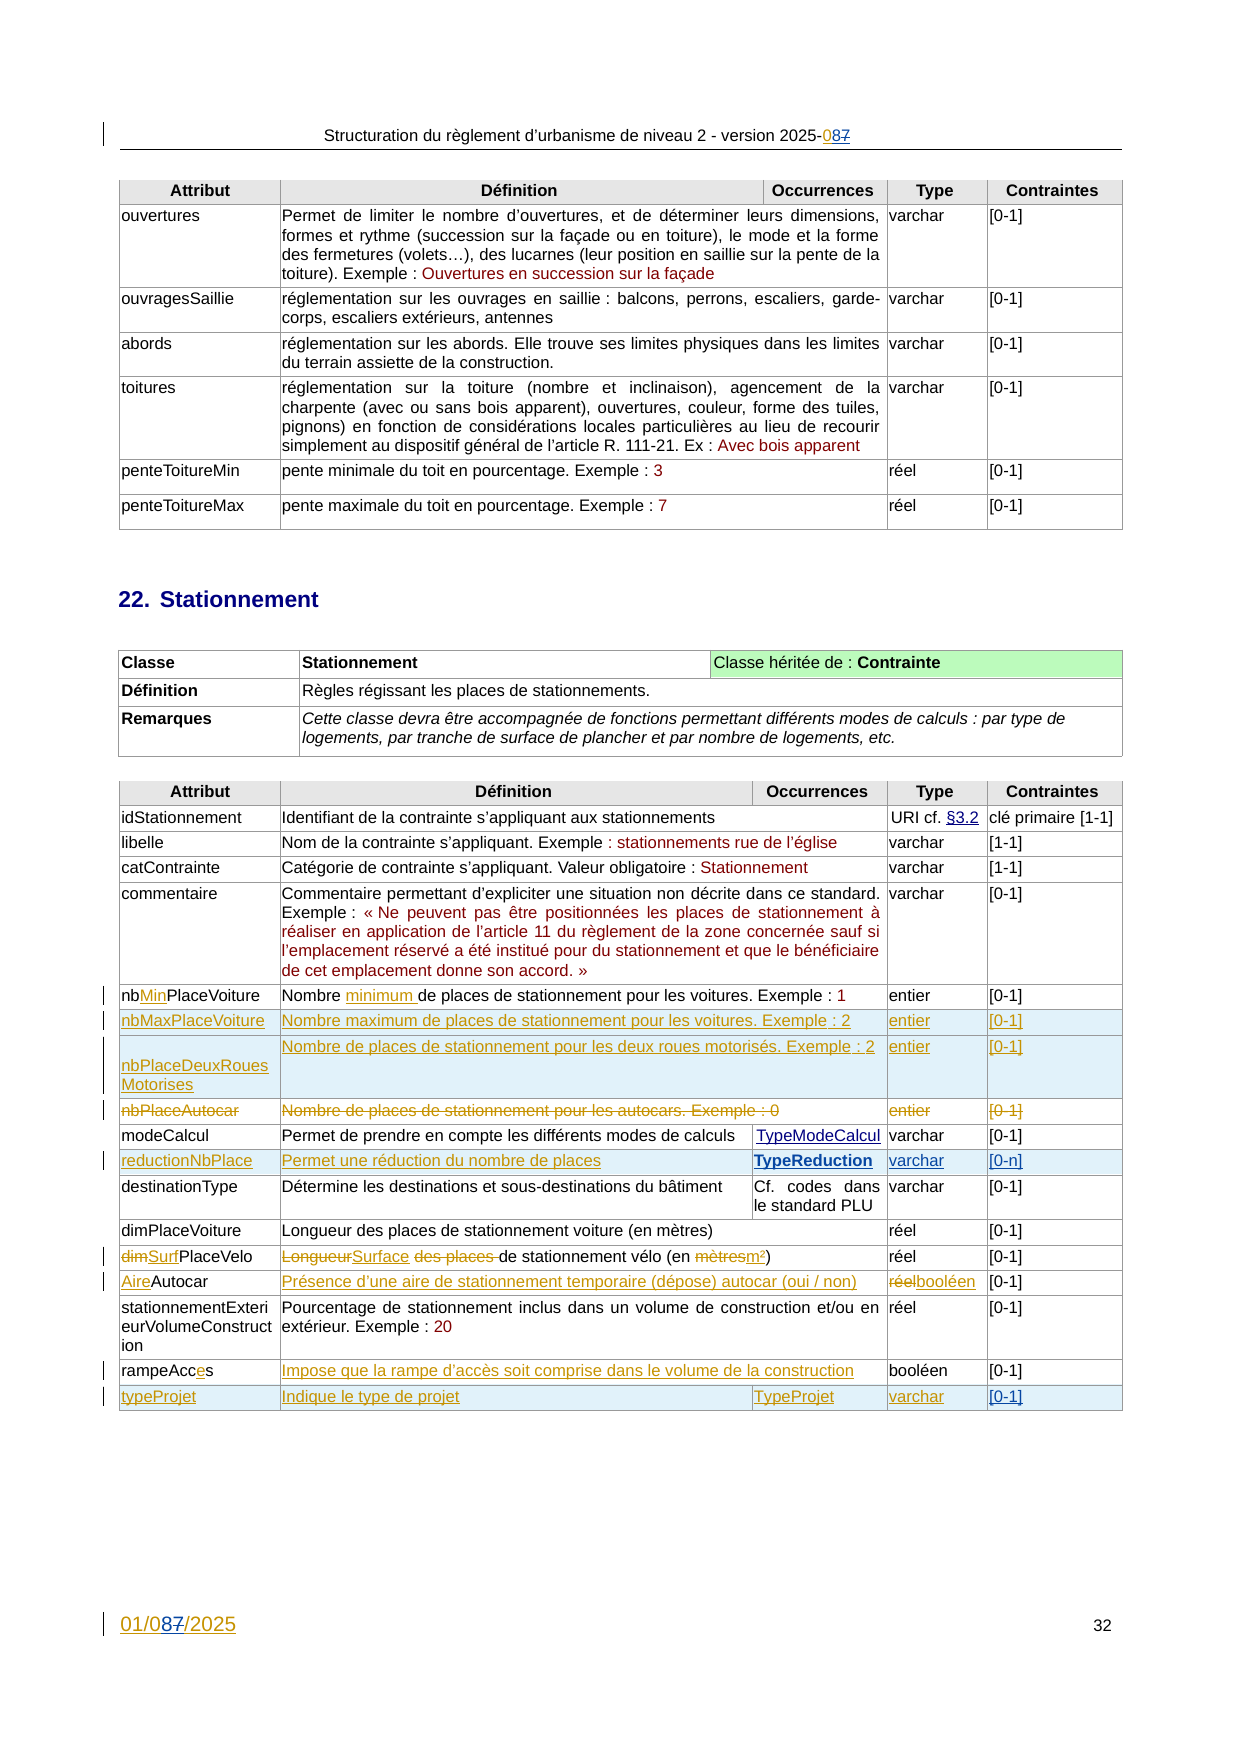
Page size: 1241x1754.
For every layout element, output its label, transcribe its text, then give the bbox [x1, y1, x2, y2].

table_cell Cette classe devra être accompagnée de fonctions permettant différents modes de calculs : par type de logements, par tranche de surface de plancher et par nombre de logements, etc. [300, 707, 1122, 756]
table_cell varchar [888, 1125, 987, 1149]
table_cell toitures [120, 377, 280, 459]
table_cell [0-1] [988, 333, 1122, 376]
table_cell réglementation sur les abords. Elle trouve ses limites physiques dans les limites du terrain assiette de la construction. [281, 333, 887, 376]
table_cell ouvragesSaillie [120, 288, 280, 332]
table_header Type [888, 180, 987, 204]
table_header Définition [281, 781, 752, 805]
table_cell [0-1] [988, 205, 1122, 287]
table_cell Identifiant de la contrainte s’appliquant aux stationnements [281, 806, 887, 831]
table_cell penteToitureMin [120, 460, 280, 494]
table_cell [0-1] [988, 1125, 1122, 1149]
table_cell dimPlaceVoiture [120, 1220, 280, 1244]
table_cell URI cf. §3.2 [888, 806, 987, 831]
subtitle Stationnement [118, 586, 1122, 613]
table_cell varchar [888, 832, 987, 856]
table_cell catContrainte [120, 857, 280, 882]
table_cell réel [888, 1296, 987, 1359]
table_cell libelle [120, 832, 280, 856]
table_cell nbMinPlaceVoiture [120, 985, 280, 1009]
table_cell Détermine les destinations et sous-destinations du bâtiment [281, 1176, 752, 1219]
table_cell [1-1] [988, 857, 1122, 882]
table_cell réel [888, 1220, 987, 1244]
table_header Attribut [120, 180, 280, 204]
table_cell [0-1] [988, 460, 1122, 494]
table_cell [988, 1099, 1122, 1124]
table_cell Pourcentage de stationnement inclus dans un volume de construction et/ou en extérieur. Exemple : 20 [281, 1296, 887, 1359]
table_cell varchar [888, 377, 987, 459]
table_header Type [888, 781, 987, 805]
table_cell stationnementExterieurVolumeConstruction [120, 1296, 280, 1359]
table_cell varchar [888, 205, 987, 287]
table_cell [0-1] [988, 288, 1122, 332]
table_cell [888, 1099, 987, 1124]
table_cell Remarques [119, 707, 299, 756]
table_cell booléen [888, 1360, 987, 1384]
table_cell Cf. codes dans le standard PLU [753, 1176, 887, 1219]
table_cell Présence d’une aire de stationnement temporaire (dépose) autocar (oui / non) [281, 1271, 887, 1295]
table_cell Longueur des places de stationnement voiture (en mètres) [281, 1220, 887, 1244]
table_cell [281, 1099, 887, 1124]
table_cell [1-1] [988, 832, 1122, 856]
table_cell [120, 1099, 280, 1124]
table_header Occurrences [753, 781, 887, 805]
table_header Définition [281, 180, 763, 204]
table_cell modeCalcul [120, 1125, 280, 1149]
table_cell penteToitureMax [120, 495, 280, 529]
table_cell varchar [888, 883, 987, 984]
table_header Contraintes [988, 781, 1122, 805]
table_cell entier [888, 985, 987, 1009]
table_cell réel [888, 1246, 987, 1270]
table_header Occurrences [764, 180, 887, 204]
table_cell Catégorie de contrainte s’appliquant. Valeur obligatoire : Stationnement [281, 857, 887, 882]
table_cell booléen [888, 1271, 987, 1295]
table_cell Définition [119, 679, 299, 706]
table_cell [0-1] [988, 1360, 1122, 1384]
table_cell Permet de limiter le nombre d’ouvertures, et de déterminer leurs dimensions, formes et rythme (succession sur la façade ou en toiture), le mode et la forme des fermetures (volets…), des lucarnes (leur position en saillie sur la pente de la toiture). Exemple : Ouvertures en succession sur la façade [281, 205, 887, 287]
table_cell [0-1] [988, 985, 1122, 1009]
table_cell [0-1] [988, 883, 1122, 984]
table_cell réglementation sur la toiture (nombre et inclinaison), agencement de la charpente (avec ou sans bois apparent), ouvertures, couleur, forme des tuiles, pignons) en fonction de considérations locales particulières au lieu de recourir simplement au dispositif général de l’article R. 111-21. Ex : Avec bois apparent [281, 377, 887, 459]
table_cell TypeModeCalcul [753, 1125, 887, 1149]
table_cell clé primaire [1-1] [988, 806, 1122, 831]
table_header Classe [119, 651, 299, 677]
table_cell ‍commentaire [120, 883, 280, 984]
table_header Attribut [120, 781, 280, 805]
table_cell varchar [888, 1176, 987, 1219]
table_cell SurfPlaceVelo [120, 1246, 280, 1270]
table_cell Permet de prendre en compte les différents modes de calculs [281, 1125, 752, 1149]
table_cell varchar [888, 857, 987, 882]
table_header Contraintes [988, 180, 1122, 204]
table_cell ouvertures [120, 205, 280, 287]
table_cell rampeAcces [120, 1360, 280, 1384]
table_cell AireAutocar [120, 1271, 280, 1295]
table_cell Commentaire permettant d’expliciter une situation non décrite dans ce standard. Exemple : « Ne peuvent pas être positionnées les places de stationnement à réaliser en application de l’article 11 du règlement de la zone concernée sauf si l’emplacement réservé a été institué pour du stationnement et que le bénéficiaire de cet emplacement donne son accord. » [281, 883, 887, 984]
table_cell réglementation sur les ouvrages en saillie : balcons, perrons, escaliers, garde-corps, escaliers extérieurs, antennes [281, 288, 887, 332]
table_cell Nombre minimum de places de stationnement pour les voitures. Exemple : 1 [281, 985, 887, 1009]
table_cell varchar [888, 333, 987, 376]
table_cell [0-1] [988, 1220, 1122, 1244]
table_cell idStationnement [120, 806, 280, 831]
table_cell [0-1] [988, 495, 1122, 529]
table_cell Surface de stationnement vélo (en m²) [281, 1246, 887, 1270]
table_cell [0-1] [988, 1176, 1122, 1219]
table_cell pente maximale du toit en pourcentage. Exemple : 7 [281, 495, 887, 529]
table_cell Règles régissant les places de stationnements. [300, 679, 1122, 706]
table_cell destinationType [120, 1176, 280, 1219]
table_cell [0-1] [988, 377, 1122, 459]
table_cell abords [120, 333, 280, 376]
table_cell Impose que la rampe d’accès soit comprise dans le volume de la construction [281, 1360, 887, 1384]
table_header Classe héritée de : Contrainte [711, 651, 1122, 677]
table_cell réel [888, 495, 987, 529]
table_header Stationnement [300, 651, 710, 677]
table_cell pente minimale du toit en pourcentage. Exemple : 3 [281, 460, 887, 494]
table_cell réel [888, 460, 987, 494]
table_cell Nom de la contrainte s’appliquant. Exemple : stationnements rue de l’église [281, 832, 887, 856]
table_cell [0-1] [988, 1271, 1122, 1295]
table_cell varchar [888, 288, 987, 332]
table_cell [0-1] [988, 1296, 1122, 1359]
table_cell [0-1] [988, 1246, 1122, 1270]
